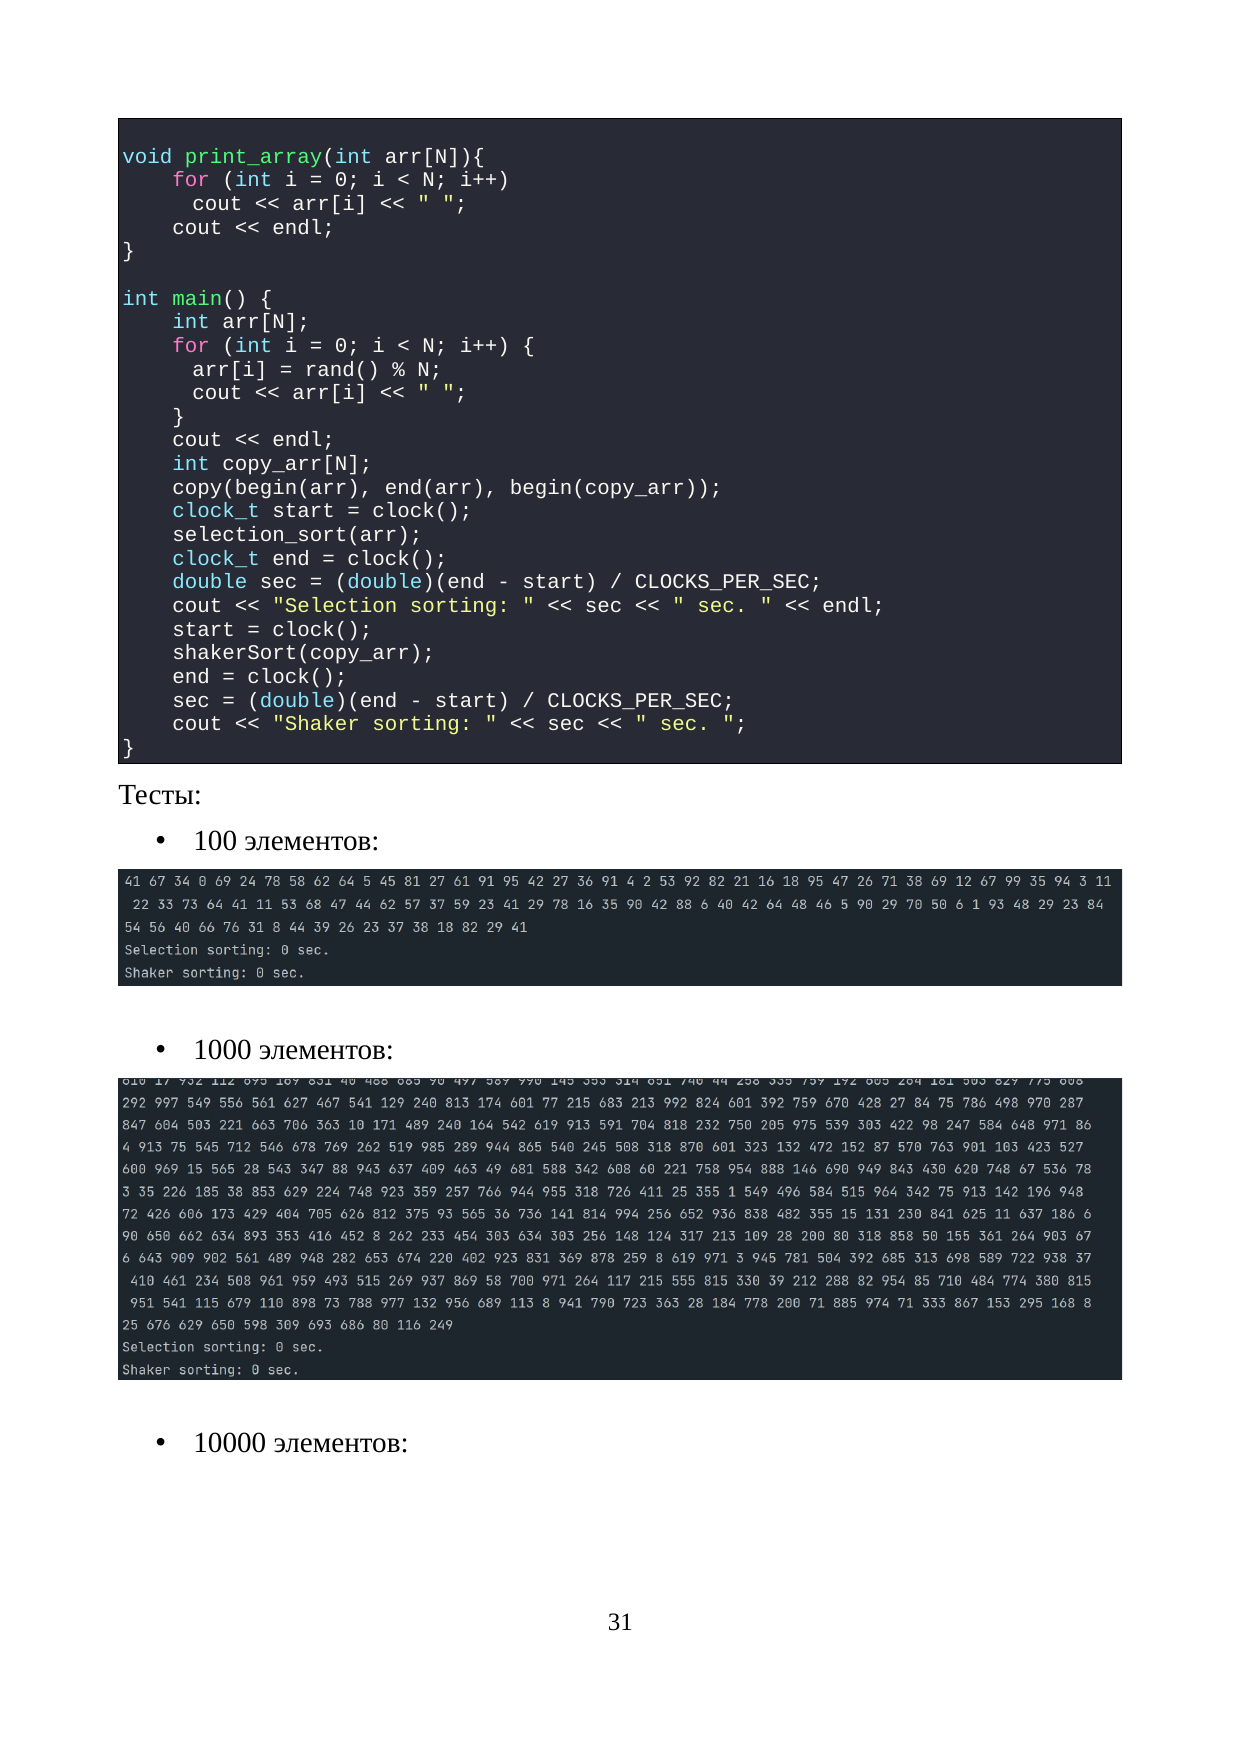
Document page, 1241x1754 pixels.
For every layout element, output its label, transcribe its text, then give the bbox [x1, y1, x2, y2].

text end = clock(); [119, 662, 1121, 686]
text cout << endl; [119, 426, 1121, 449]
list 100 элементов: [156, 823, 1122, 857]
list 10000 элементов: [156, 1425, 1122, 1459]
text selection_sort(arr); [119, 520, 1121, 544]
text cout << "Selection sorting: " << sec << " sec. " << endl; [119, 591, 1121, 615]
text } [119, 236, 1121, 260]
text int arr[N]; [119, 307, 1121, 331]
text cout << arr[i] << " "; [119, 189, 1121, 213]
text double sec = (double)(end - start) / CLOCKS_PER_SEC; [119, 567, 1121, 591]
text shakerSort(copy_arr); [119, 638, 1121, 662]
text clock_t start = clock(); [119, 496, 1121, 520]
text int copy_arr[N]; [119, 449, 1121, 473]
text start = clock(); [119, 615, 1121, 638]
text arr[i] = rand() % N; [119, 354, 1121, 378]
text void print_array(int arr[N]){ [119, 142, 1121, 165]
text int main() { [119, 284, 1121, 307]
picture [118, 869, 1123, 986]
text for (int i = 0; i < N; i++) [119, 165, 1121, 189]
text clock_t end = clock(); [119, 544, 1121, 567]
text sec = (double)(end - start) / CLOCKS_PER_SEC; [119, 686, 1121, 709]
picture [118, 1078, 1123, 1380]
text cout << "Shaker sorting: " << sec << " sec. "; [119, 709, 1121, 733]
text } [119, 733, 1121, 763]
text cout << arr[i] << " "; [119, 378, 1121, 402]
text cout << endl; [119, 213, 1121, 236]
text Тесты: [118, 777, 1122, 810]
text for (int i = 0; i < N; i++) { [119, 331, 1121, 354]
text } [119, 402, 1121, 426]
text copy(begin(arr), end(arr), begin(copy_arr)); [119, 473, 1121, 496]
list 1000 элементов: [156, 1032, 1122, 1066]
